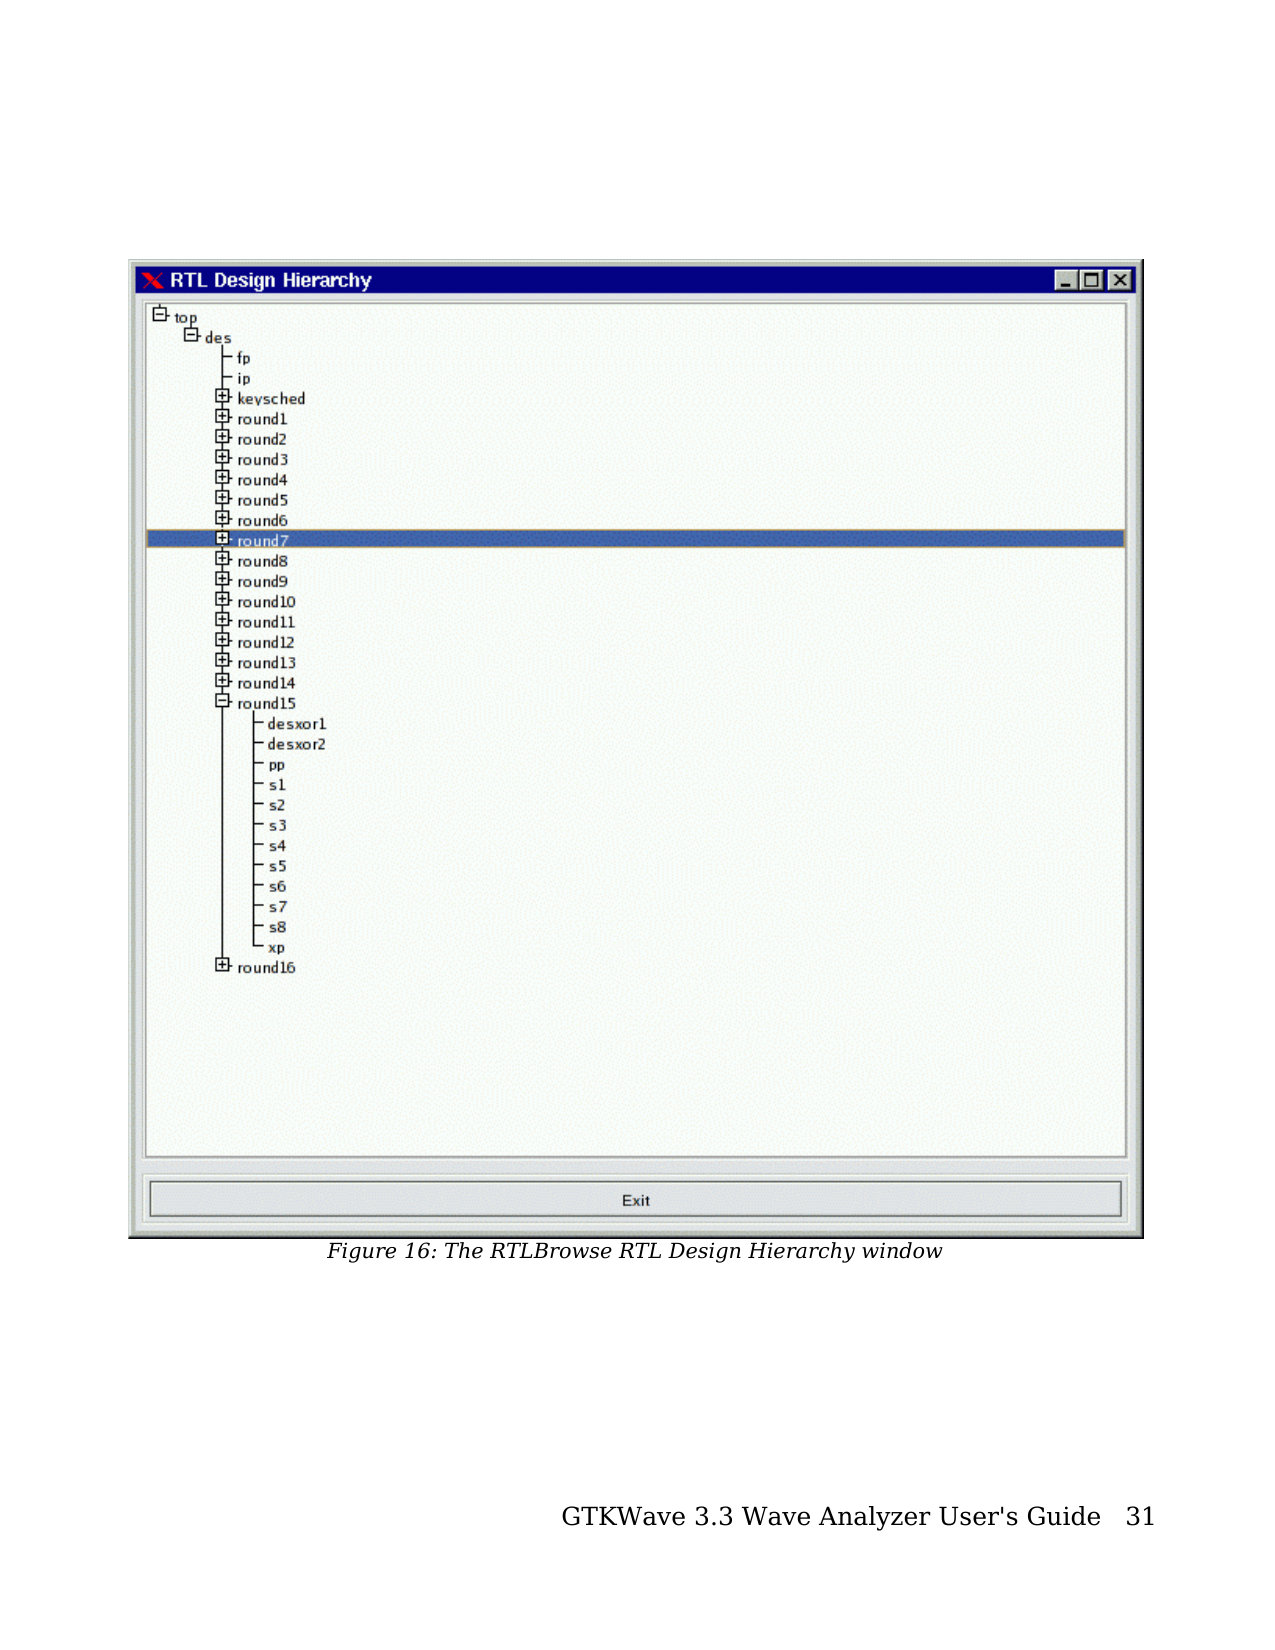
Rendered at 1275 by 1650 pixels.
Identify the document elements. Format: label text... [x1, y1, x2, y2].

text Figure 16: The RTLBrowse RTL Design Hierarchy window [128, 1239, 1144, 1263]
picture [128, 259, 1144, 1239]
